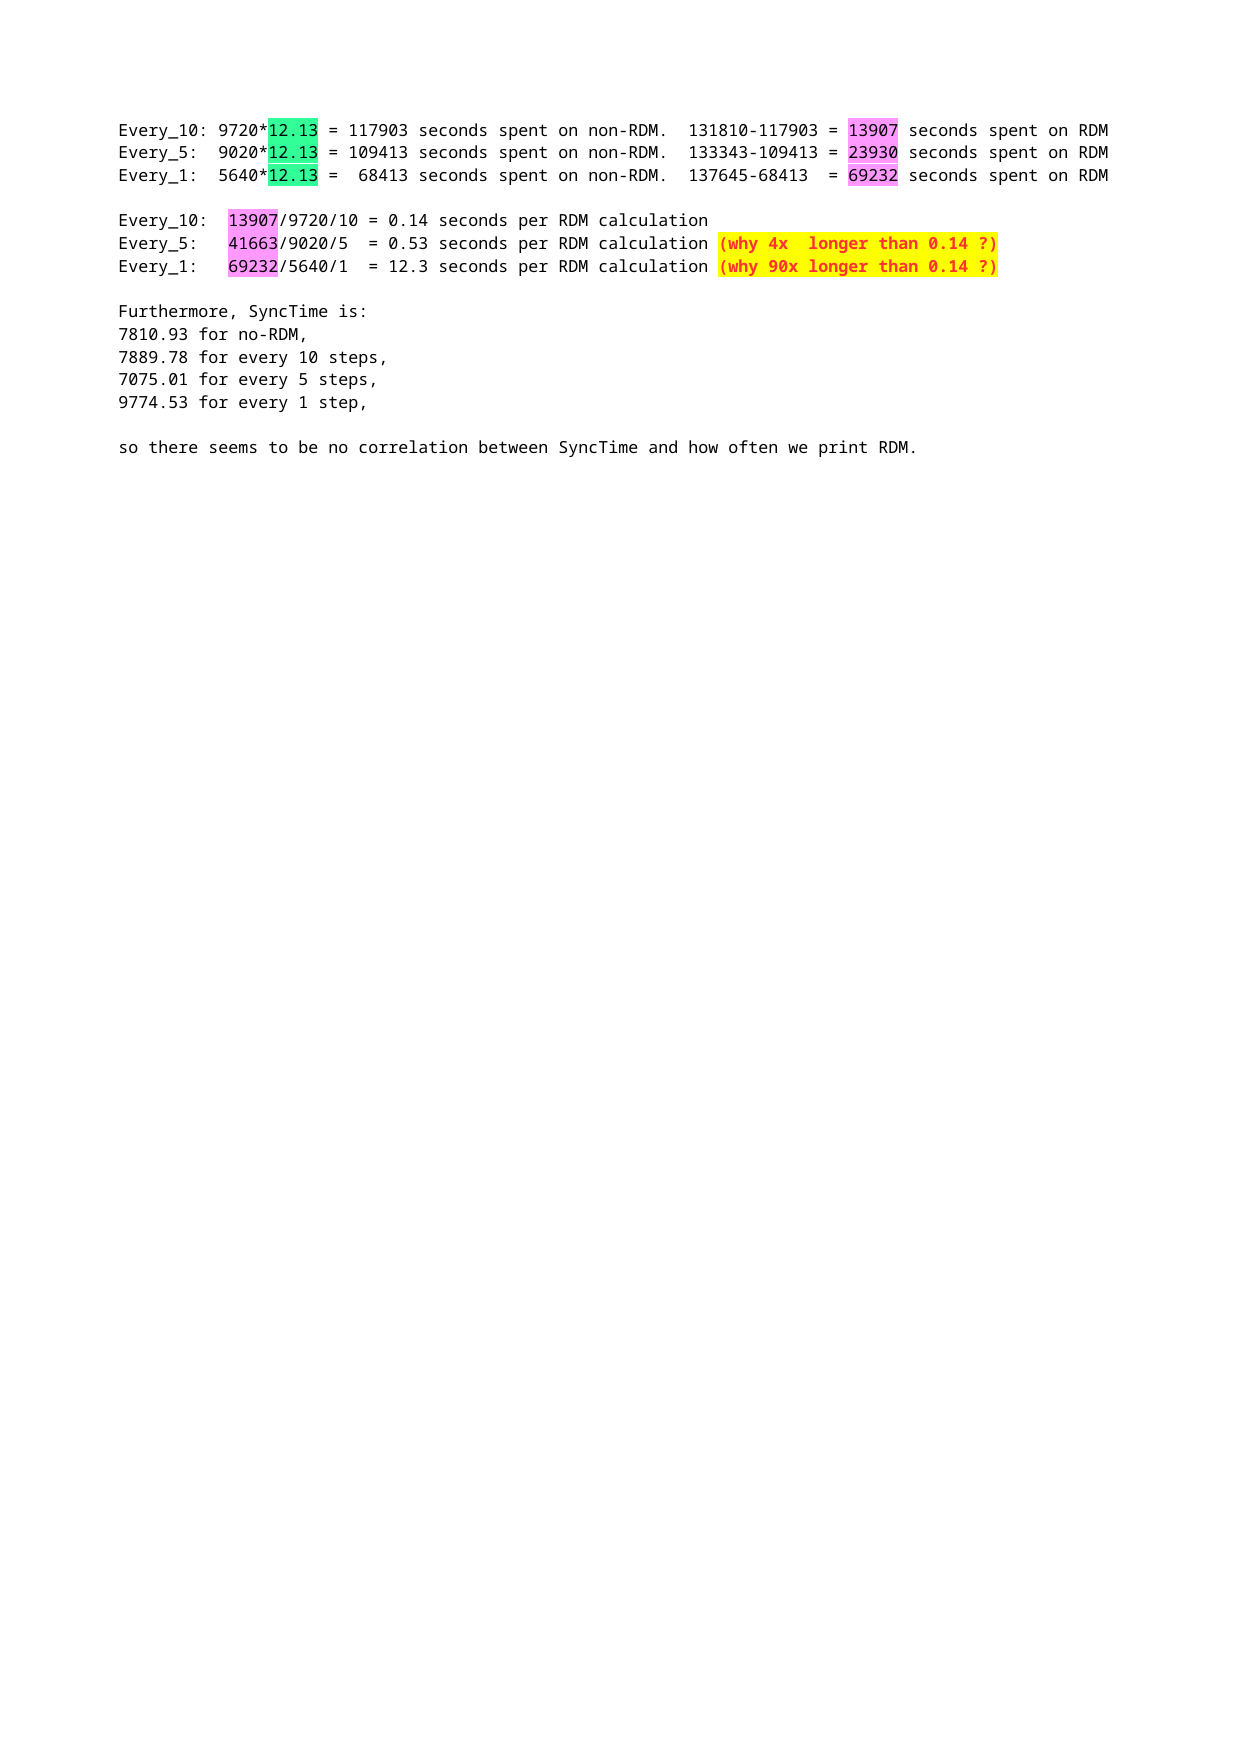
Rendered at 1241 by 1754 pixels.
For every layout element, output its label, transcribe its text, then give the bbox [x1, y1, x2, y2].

text Every_5: 41663/9020/5 = 0.53 seconds per RDM calculation (why 4x longer than 0.14 ?) [118, 232, 1122, 254]
text 7075.01 for every 5 steps, [118, 368, 1122, 391]
text Every_1: 5640*12.13 = 68413 seconds spent on non-RDM. 137645-68413 = 69232 seconds spent on RDM [118, 163, 1122, 186]
text Furthermore, SyncTime is: [118, 300, 1122, 322]
text Every_10: 9720*12.13 = 117903 seconds spent on non-RDM. 131810-117903 = 13907 seconds spent on RDM [118, 118, 1122, 141]
text so there seems to be no correlation between SyncTime and how often we print RDM. [118, 436, 1122, 459]
text 9774.53 for every 1 step, [118, 391, 1122, 413]
text Every_10: 13907/9720/10 = 0.14 seconds per RDM calculation [118, 209, 1122, 232]
text Every_5: 9020*12.13 = 109413 seconds spent on non-RDM. 133343-109413 = 23930 seconds spent on RDM [118, 141, 1122, 163]
text 7889.78 for every 10 steps, [118, 345, 1122, 368]
text Every_1: 69232/5640/1 = 12.3 seconds per RDM calculation (why 90x longer than 0.14 ?) [118, 254, 1122, 277]
text 7810.93 for no-RDM, [118, 322, 1122, 345]
